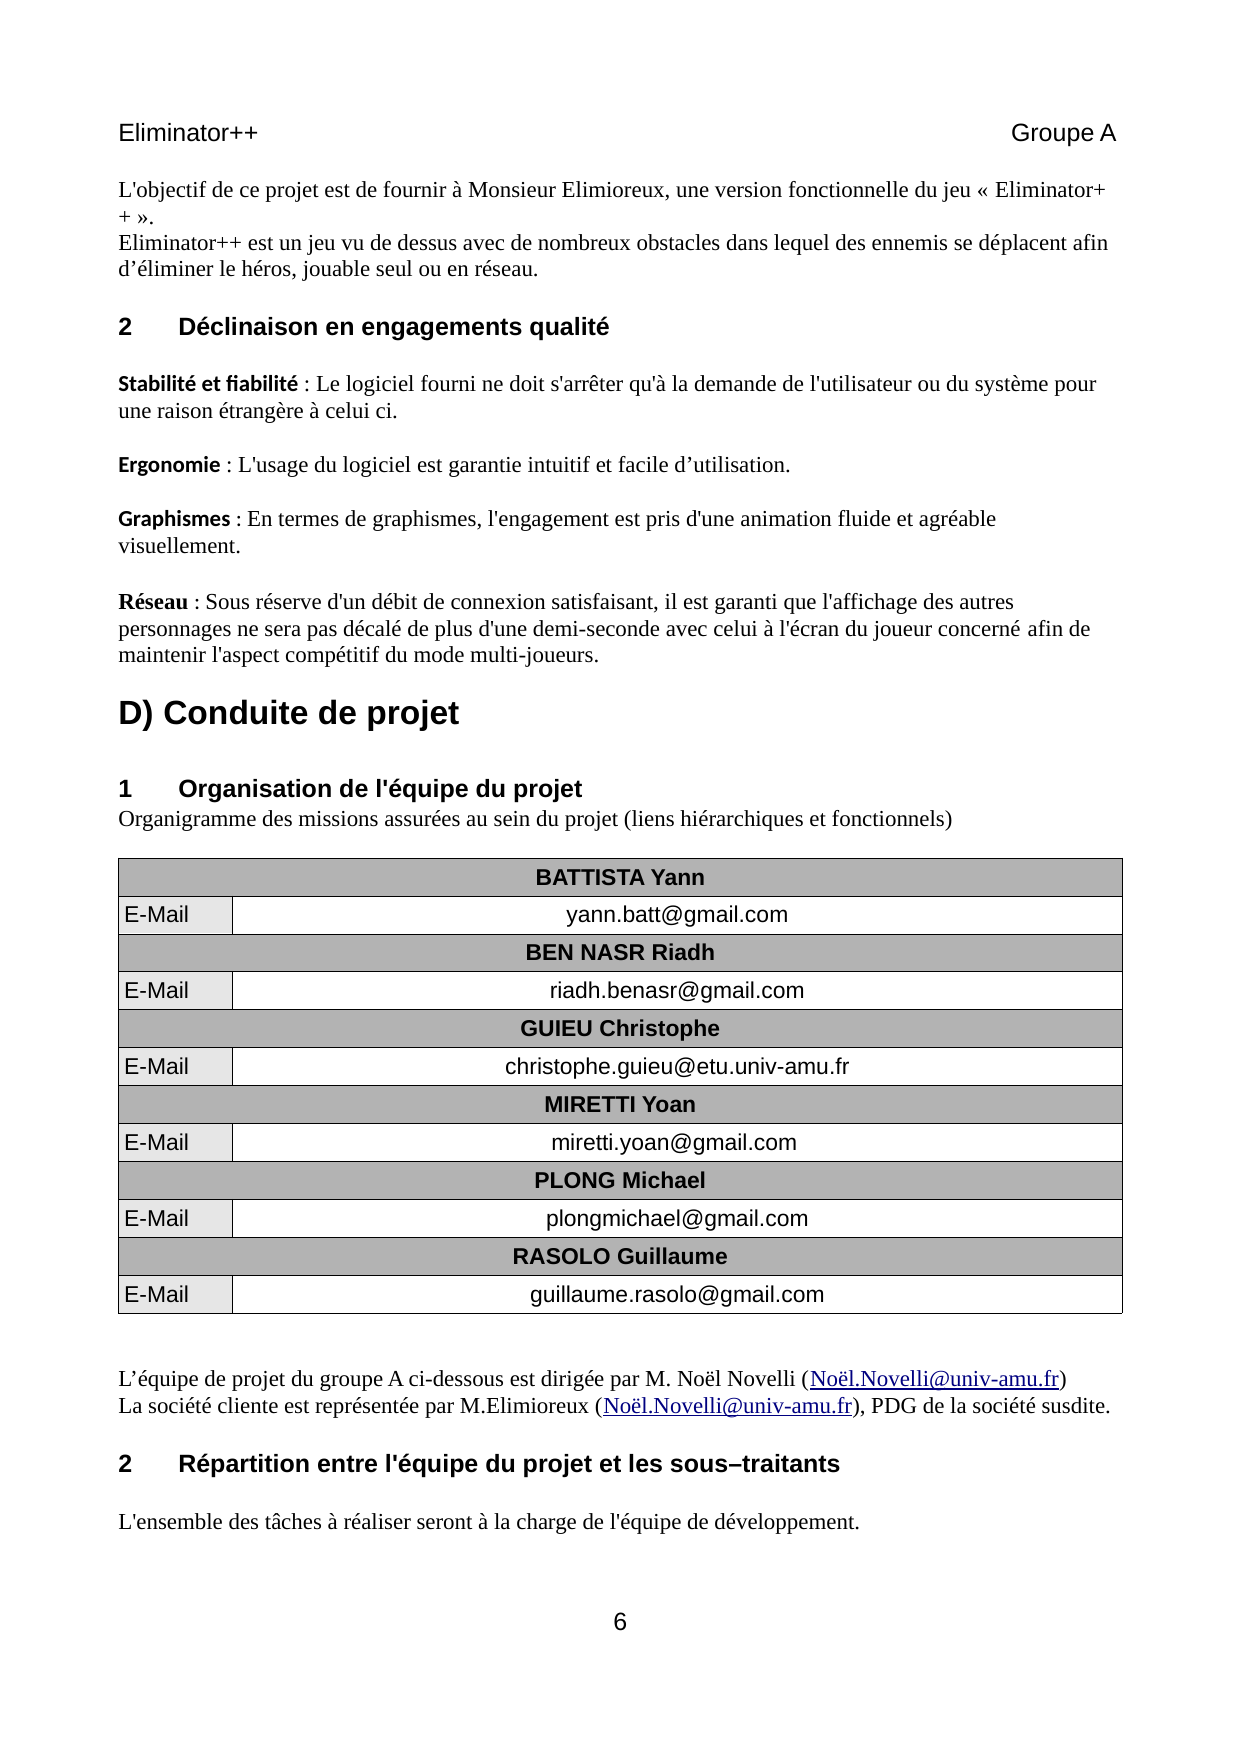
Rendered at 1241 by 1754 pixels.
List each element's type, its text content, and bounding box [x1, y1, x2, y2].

table_cell yann.batt@gmail.com [233, 897, 1122, 933]
table_cell E-Mail [119, 972, 232, 1009]
table_cell christophe.guieu@etu.univ-amu.fr [233, 1048, 1122, 1085]
table_cell plongmichael@gmail.com [233, 1200, 1122, 1237]
table_cell E-Mail [119, 1124, 232, 1161]
subtitle Répartition entre l'équipe du projet et les sous–traitants [118, 1449, 1122, 1477]
table_cell miretti.yoan@gmail.com [233, 1124, 1122, 1161]
table_cell guillaume.rasolo@gmail.com [233, 1276, 1122, 1313]
table_cell E-Mail [119, 1276, 232, 1313]
table_cell PLONG Michael [119, 1162, 1122, 1199]
table_cell RASOLO Guillaume [119, 1238, 1122, 1275]
table_cell E-Mail [119, 897, 232, 933]
table_header BATTISTA Yann [119, 859, 1122, 896]
table_cell GUIEU Christophe [119, 1010, 1122, 1047]
text Stabilité et fiabilité : Le logiciel fourni ne doit s'arrêter qu'à la demande de l'utilisateur ou du système pour une raison étrangère à celui ci. [118, 369, 1122, 424]
text Réseau : Sous réserve d'un débit de connexion satisfaisant, il est garanti que l'affichage des autres personnages ne sera pas décalé de plus d'une demi-seconde avec celui à l'écran du joueur concerné afin de maintenir l'aspect compétitif du mode multi-joueurs. [118, 587, 1122, 668]
text L’équipe de projet du groupe A ci-dessous est dirigée par M. Noël Novelli (Noël.Novelli@univ-amu.fr) [118, 1366, 1122, 1392]
text La société cliente est représentée par M.Elimioreux (Noël.Novelli@univ-amu.fr), PDG de la société susdite. [118, 1392, 1122, 1418]
subtitle Déclinaison en engagements qualité [118, 312, 1122, 341]
text Graphismes : En termes de graphismes, l'engagement est pris d'une animation fluide et agréable visuellement. [118, 504, 1122, 559]
subtitle Organisation de l'équipe du projet [118, 774, 1122, 803]
table_cell MIRETTI Yoan [119, 1086, 1122, 1123]
table_cell E-Mail [119, 1048, 232, 1085]
text L'objectif de ce projet est de fournir à Monsieur Elimioreux, une version fonctionnelle du jeu « Eliminator++ ». [118, 176, 1122, 229]
text Organigramme des missions assurées au sein du projet (liens hiérarchiques et fonctionnels) [118, 805, 1122, 831]
text Eliminator++ est un jeu vu de dessus avec de nombreux obstacles dans lequel des ennemis se déplacent afin d’éliminer le héros, jouable seul ou en réseau. [118, 229, 1122, 282]
text Ergonomie : L'usage du logiciel est garantie intuitif et facile d’utilisation. [118, 450, 1122, 478]
text L'ensemble des tâches à réaliser seront à la charge de l'équipe de développement. [118, 1508, 1122, 1534]
table_cell BEN NASR Riadh [119, 935, 1122, 971]
subtitle Conduite de projet [118, 693, 1122, 731]
table_cell riadh.benasr@gmail.com [233, 972, 1122, 1009]
table_cell E-Mail [119, 1200, 232, 1237]
